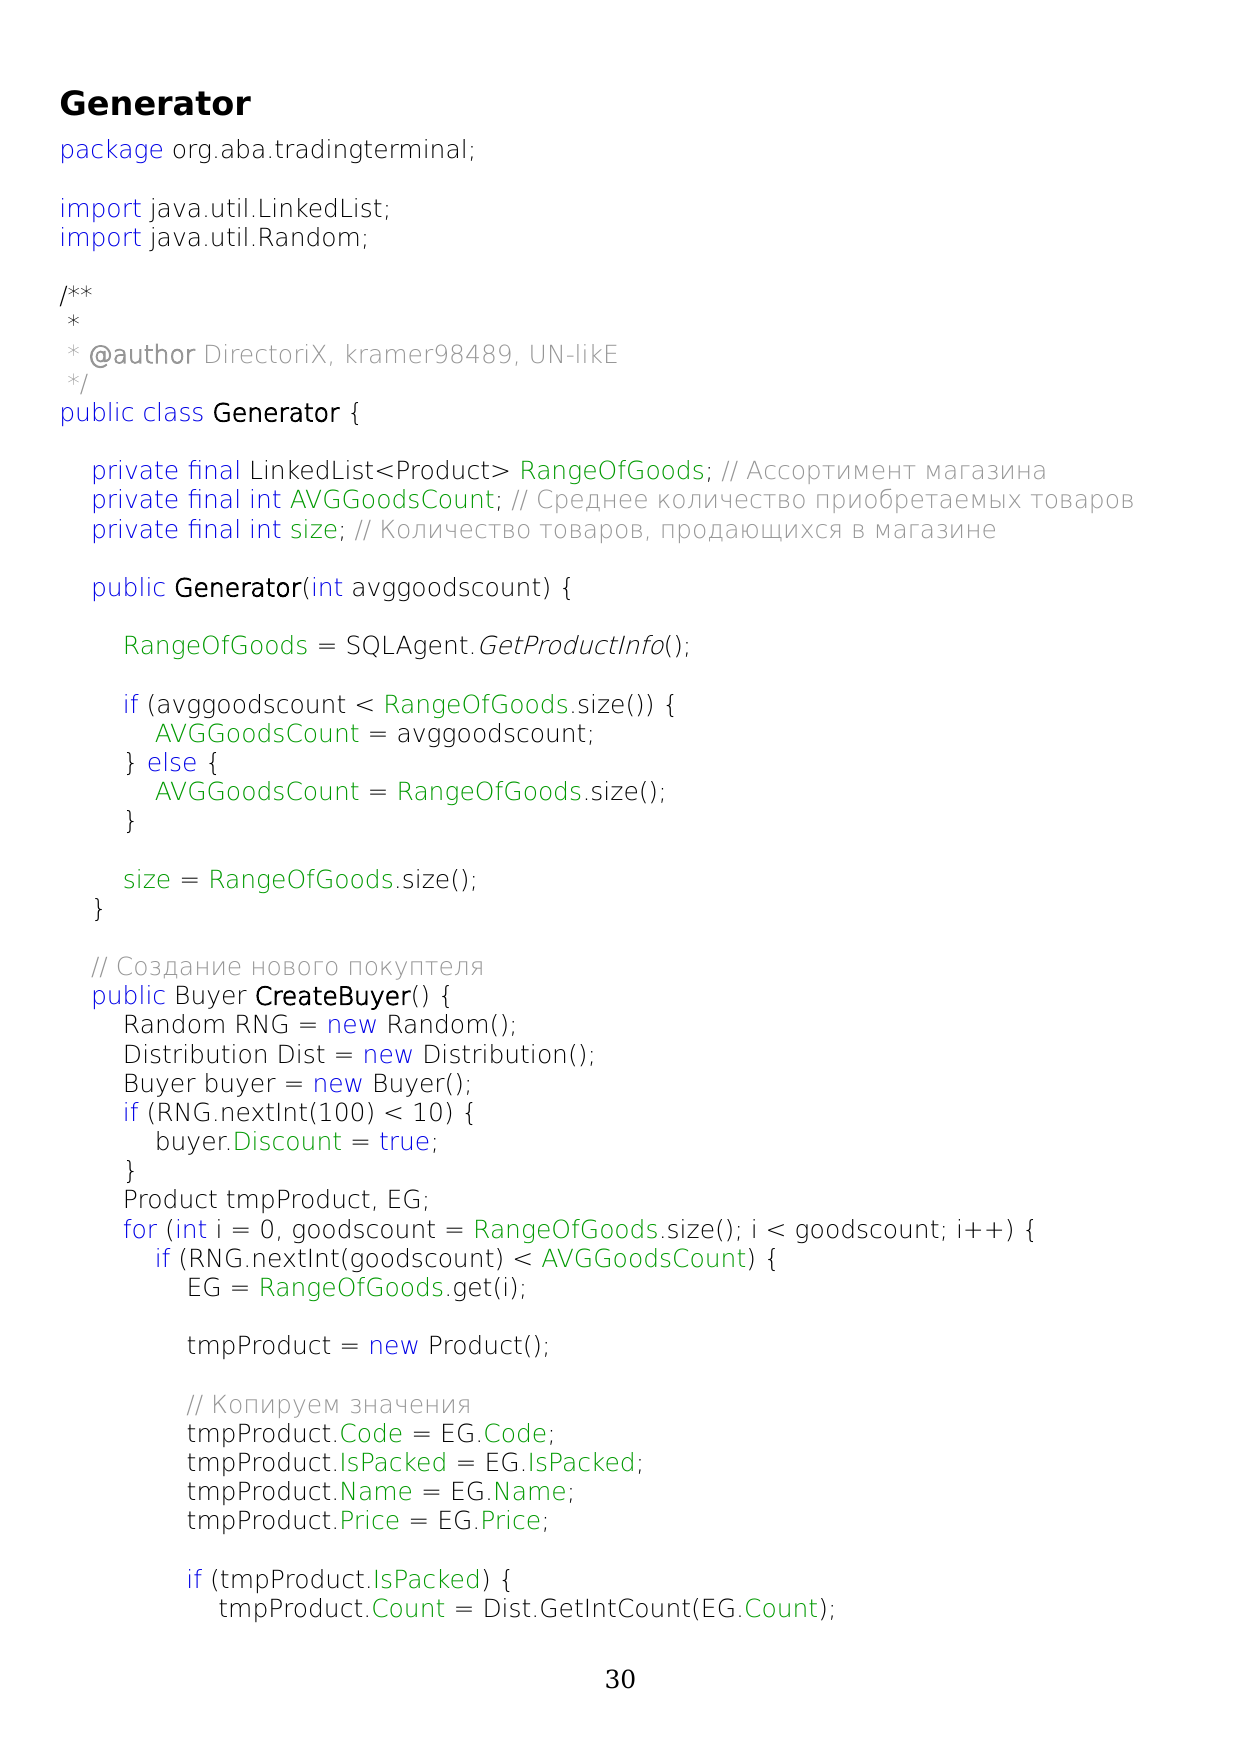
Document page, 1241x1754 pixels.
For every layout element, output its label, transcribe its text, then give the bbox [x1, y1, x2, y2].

text // Копируем значения [59, 1390, 1181, 1419]
text /** [59, 281, 1181, 311]
text tmpProduct = new Product(); [59, 1331, 1181, 1361]
text tmpProduct.Price = EG.Price; [59, 1506, 1181, 1536]
text } [59, 806, 1181, 836]
text if (avggoodscount < RangeOfGoods.size()) { [59, 690, 1181, 719]
text Product tmpProduct, EG; [59, 1186, 1181, 1215]
text size = RangeOfGoods.size(); [59, 865, 1181, 894]
text AVGGoodsCount = RangeOfGoods.size(); [59, 777, 1181, 806]
text buyer.Discount = true; [59, 1127, 1181, 1156]
text EG = RangeOfGoods.get(i); [59, 1273, 1181, 1302]
text AVGGoodsCount = avggoodscount; [59, 719, 1181, 748]
text public Generator(int avggoodscount) { [59, 573, 1181, 602]
text if (tmpProduct.IsPacked) { [59, 1565, 1181, 1594]
text private final int AVGGoodsCount; // Среднее количество приобретаемых товаров [59, 486, 1181, 515]
text private final LinkedList<Product> RangeOfGoods; // Ассортимент магазина [59, 456, 1181, 486]
subtitle Generator [59, 84, 1181, 123]
text package org.aba.tradingterminal; [59, 136, 1181, 165]
text Random RNG = new Random(); [59, 1011, 1181, 1040]
text private final int size; // Количество товаров, продающихся в магазине [59, 515, 1181, 544]
text * @author DirectoriX, kramer98489, UN-likE [59, 340, 1181, 369]
text import java.util.LinkedList; [59, 194, 1181, 223]
text public Buyer CreateBuyer() { [59, 981, 1181, 1011]
text */ [59, 369, 1181, 398]
text Buyer buyer = new Buyer(); [59, 1069, 1181, 1098]
text } [59, 894, 1181, 923]
text public class Generator { [59, 398, 1181, 427]
text tmpProduct.Name = EG.Name; [59, 1477, 1181, 1506]
text // Создание нового покуптеля [59, 952, 1181, 981]
text for (int i = 0, goodscount = RangeOfGoods.size(); i < goodscount; i++) { [59, 1215, 1181, 1244]
text tmpProduct.Code = EG.Code; [59, 1419, 1181, 1448]
text Distribution Dist = new Distribution(); [59, 1040, 1181, 1069]
text tmpProduct.Count = Dist.GetIntCount(EG.Count); [59, 1594, 1181, 1623]
text } else { [59, 748, 1181, 777]
text RangeOfGoods = SQLAgent.GetProductInfo(); [59, 631, 1181, 661]
text import java.util.Random; [59, 223, 1181, 252]
text if (RNG.nextInt(100) < 10) { [59, 1098, 1181, 1127]
text tmpProduct.IsPacked = EG.IsPacked; [59, 1448, 1181, 1477]
text * [59, 311, 1181, 340]
text if (RNG.nextInt(goodscount) < AVGGoodsCount) { [59, 1244, 1181, 1273]
text } [59, 1156, 1181, 1186]
